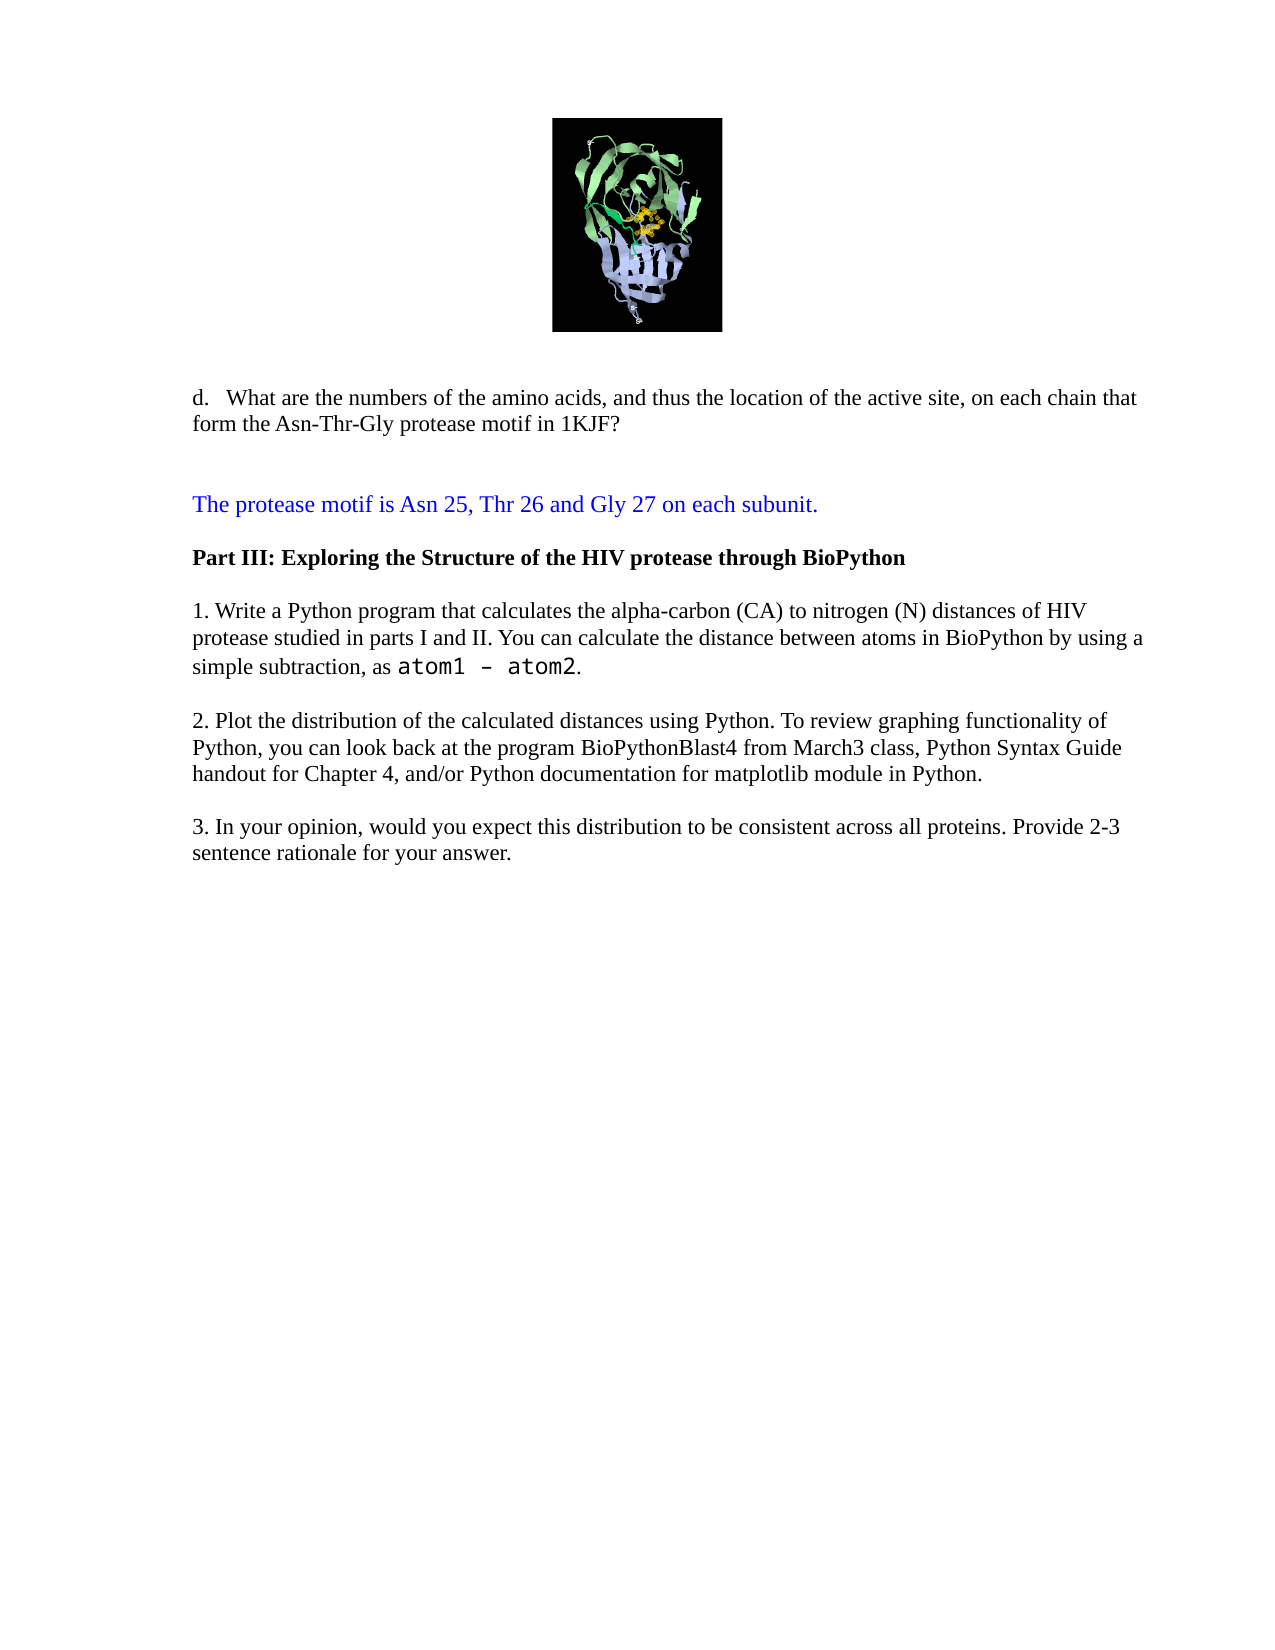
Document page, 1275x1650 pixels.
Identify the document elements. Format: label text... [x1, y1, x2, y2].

text Part III: Exploring the Structure of the HIV protease through BioPython [192, 544, 1157, 571]
text 1. Write a Python program that calculates the alpha-carbon (CA) to nitrogen (N) distances of HIV protease studied in parts I and II. You can calculate the distance between atoms in BioPython by using a simple subtraction, as atom1 – atom2. [192, 597, 1157, 681]
text The protease motif is Asn 25, Thr 26 and Gly 27 on each subunit. [118, 489, 1157, 518]
text 2. Plot the distribution of the calculated distances using Python. To review graphing functionality of Python, you can look back at the program BioPythonBlast4 from March3 class, Python Syntax Guide handout for Chapter 4, and/or Python documentation for matplotlib module in Python. [192, 707, 1157, 787]
list d. What are the numbers of the amino acids, and thus the location of the active site, on each chain that form the Asn-Thr-Gly protease motif in 1KJF? [192, 384, 1157, 437]
picture [552, 118, 723, 332]
text 3. In your opinion, would you expect this distribution to be consistent across all proteins. Provide 2-3 sentence rationale for your answer. [192, 813, 1157, 866]
